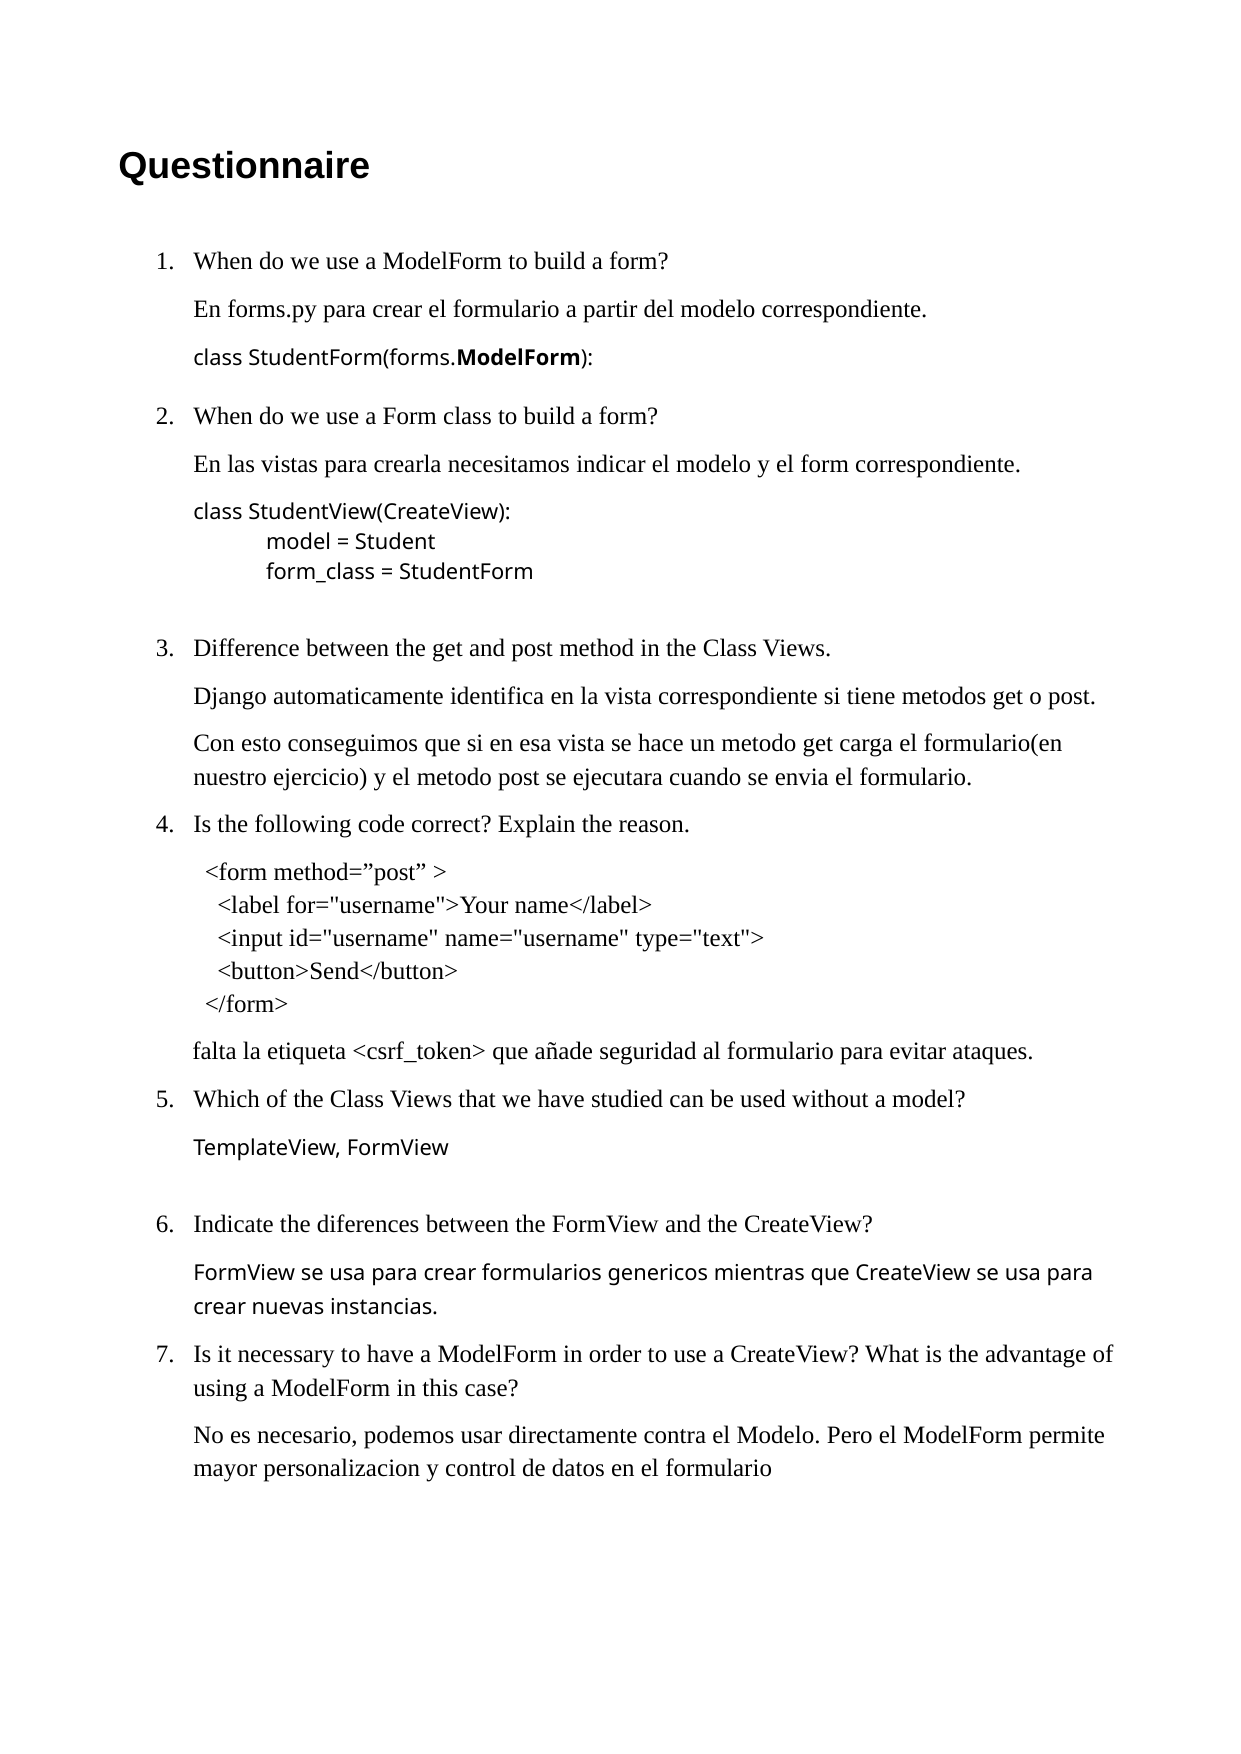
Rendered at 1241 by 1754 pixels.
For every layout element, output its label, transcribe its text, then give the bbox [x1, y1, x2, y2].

list Is the following code correct? Explain the reason. [156, 809, 1122, 838]
text form_class = StudentForm [118, 556, 1122, 586]
text <form method=”post” > <label for="username">Your name</label> <input id="username" name="username" type="text"> <button>Send</button> </form> [192, 857, 1122, 1018]
list FormView se usa para crear formularios genericos mientras que CreateView se usa para crear nuevas instancias. [156, 1257, 1122, 1321]
text falta la etiqueta <csrf_token> que añade seguridad al formulario para evitar ataques. [192, 1036, 1122, 1065]
list Django automaticamente identifica en la vista correspondiente si tiene metodos get o post. [156, 681, 1122, 710]
list class StudentForm(forms.ModelForm): [156, 342, 1122, 371]
list En forms.py para crear el formulario a partir del modelo correspondiente. [156, 294, 1122, 323]
list Con esto conseguimos que si en esa vista se hace un metodo get carga el formulario(en nuestro ejercicio) y el metodo post se ejecutara cuando se envia el formulario. [156, 728, 1122, 790]
list class StudentView(CreateView): [156, 496, 1122, 526]
list No es necesario, podemos usar directamente contra el Modelo. Pero el ModelForm permite mayor personalizacion y control de datos en el formulario [156, 1420, 1122, 1482]
list When do we use a Form class to build a form? [156, 401, 1122, 430]
list En las vistas para crearla necesitamos indicar el modelo y el form correspondiente. [156, 449, 1122, 477]
text model = Student [118, 526, 1122, 556]
list Is it necessary to have a ModelForm in order to use a CreateView? What is the advantage of using a ModelForm in this case? [156, 1339, 1122, 1401]
list TemplateView, FormView [156, 1132, 1122, 1161]
list Which of the Class Views that we have studied can be used without a model? [156, 1084, 1122, 1113]
subtitle Questionnaire [118, 143, 1122, 186]
list Indicate the diferences between the FormView and the CreateView? [156, 1209, 1122, 1238]
list Difference between the get and post method in the Class Views. [156, 633, 1122, 662]
list When do we use a ModelForm to build a form? [156, 246, 1122, 275]
